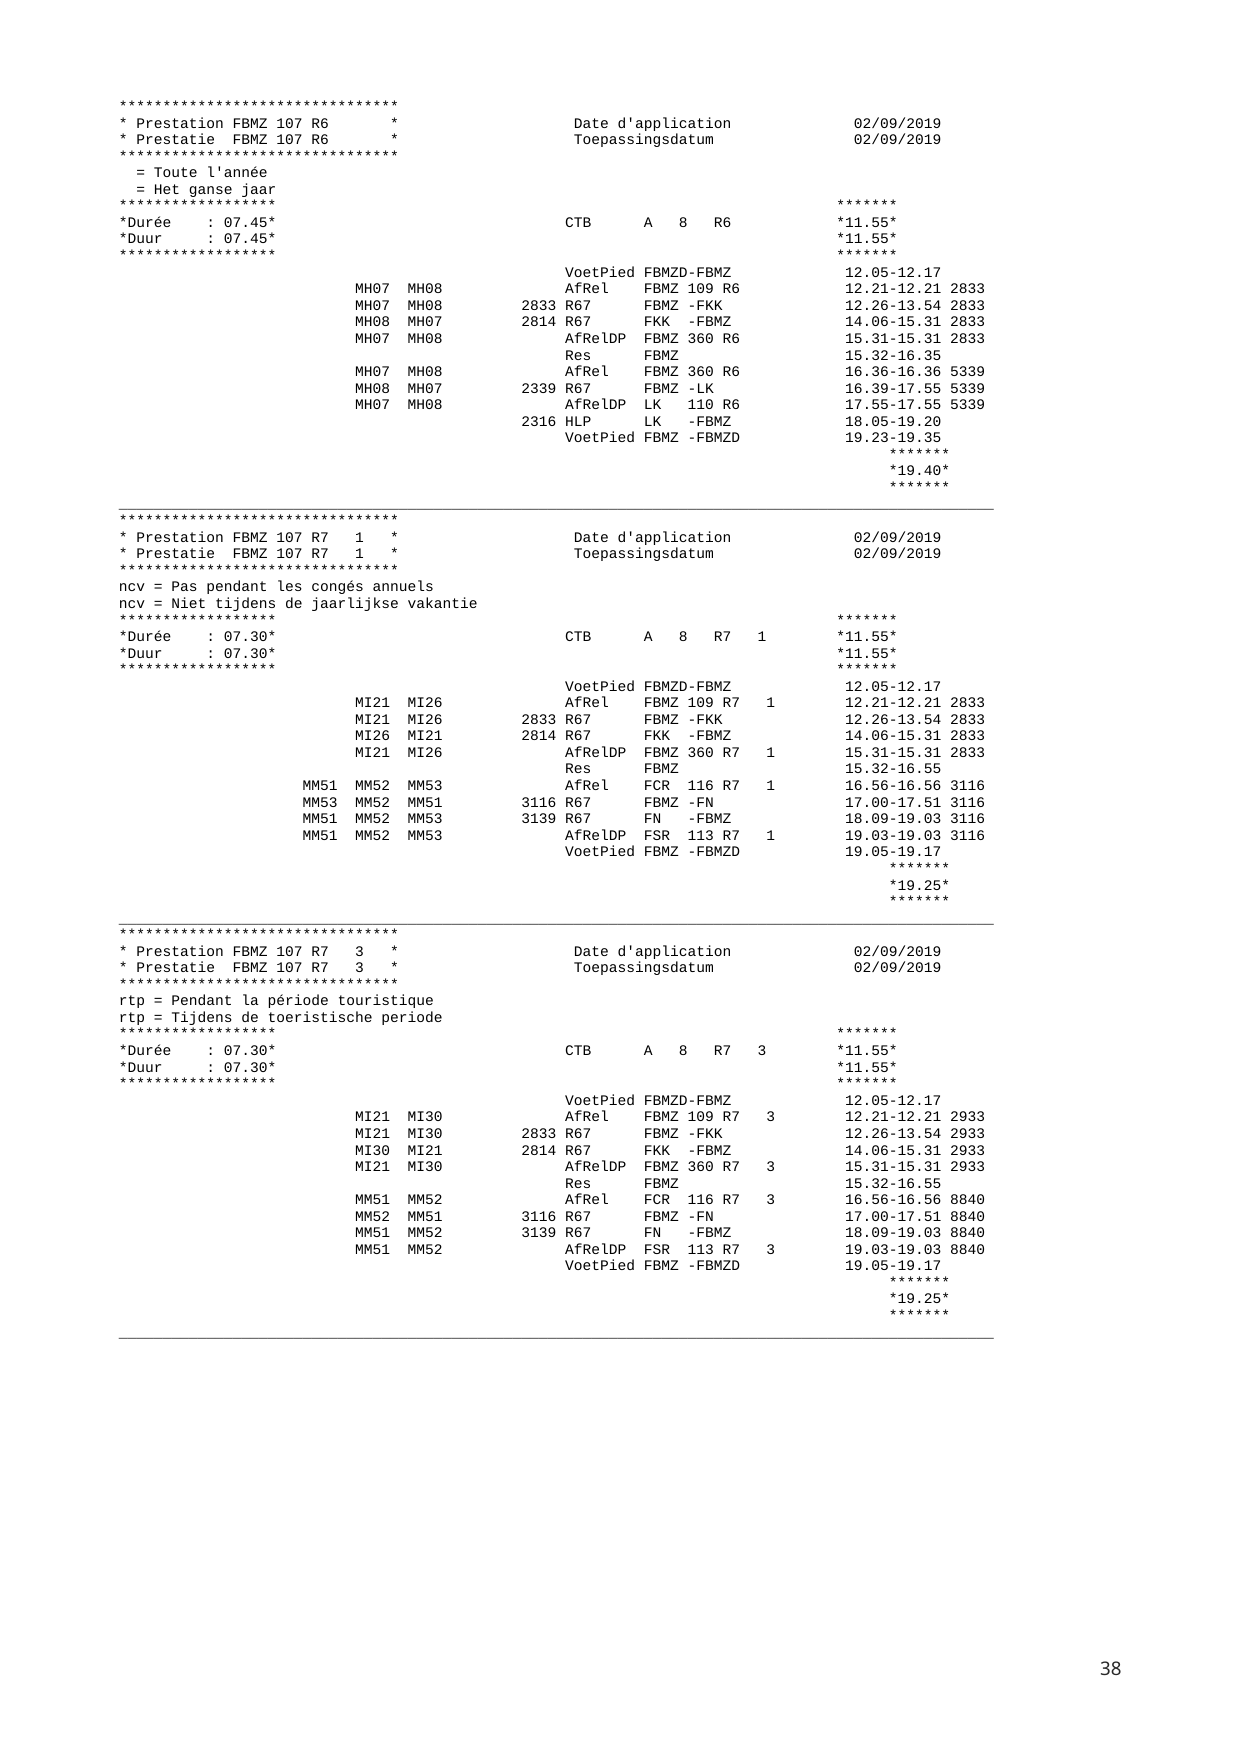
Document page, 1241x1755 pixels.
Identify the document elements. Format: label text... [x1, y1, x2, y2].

text ******************************** * Prestation FBMZ 107 R6 * Date d'application 02/09/2019 * Prestatie FBMZ 107 R6 * Toepassingsdatum 02/09/2019 ******************************** = Toute l'année = Het ganse jaar ****************** ******* *Durée : 07.45* CTB A 8 R6 *11.55* *Duur : 07.45* *11.55* ****************** ******* VoetPied FBMZD-FBMZ 12.05-12.17 MH07 MH08 AfRel FBMZ 109 R6 12.21-12.21 2833 MH07 MH08 2833 R67 FBMZ -FKK 12.26-13.54 2833 MH08 MH07 2814 R67 FKK -FBMZ 14.06-15.31 2833 MH07 MH08 AfRelDP FBMZ 360 R6 15.31-15.31 2833 Res FBMZ 15.32-16.35 MH07 MH08 AfRel FBMZ 360 R6 16.36-16.36 5339 MH08 MH07 2339 R67 FBMZ -LK 16.39-17.55 5339 MH07 MH08 AfRelDP LK 110 R6 17.55-17.55 5339 2316 HLP LK -FBMZ 18.05-19.20 VoetPied FBMZ -FBMZD 19.23-19.35 ******* *19.40* ******* ____________________________________________________________________________________________________ [119, 99, 1122, 513]
text ******************************** * Prestation FBMZ 107 R7 1 * Date d'application 02/09/2019 * Prestatie FBMZ 107 R7 1 * Toepassingsdatum 02/09/2019 ******************************** ncv = Pas pendant les congés annuels ncv = Niet tijdens de jaarlijkse vakantie ****************** ******* *Durée : 07.30* CTB A 8 R7 1 *11.55* *Duur : 07.30* *11.55* ****************** ******* VoetPied FBMZD-FBMZ 12.05-12.17 MI21 MI26 AfRel FBMZ 109 R7 1 12.21-12.21 2833 MI21 MI26 2833 R67 FBMZ -FKK 12.26-13.54 2833 MI26 MI21 2814 R67 FKK -FBMZ 14.06-15.31 2833 MI21 MI26 AfRelDP FBMZ 360 R7 1 15.31-15.31 2833 Res FBMZ 15.32-16.55 MM51 MM52 MM53 AfRel FCR 116 R7 1 16.56-16.56 3116 MM53 MM52 MM51 3116 R67 FBMZ -FN 17.00-17.51 3116 MM51 MM52 MM53 3139 R67 FN -FBMZ 18.09-19.03 3116 MM51 MM52 MM53 AfRelDP FSR 113 R7 1 19.03-19.03 3116 VoetPied FBMZ -FBMZD 19.05-19.17 ******* *19.25* ******* ____________________________________________________________________________________________________ [119, 513, 1122, 927]
text ******************************** * Prestation FBMZ 107 R7 3 * Date d'application 02/09/2019 * Prestatie FBMZ 107 R7 3 * Toepassingsdatum 02/09/2019 ******************************** rtp = Pendant la période touristique rtp = Tijdens de toeristische periode ****************** ******* *Durée : 07.30* CTB A 8 R7 3 *11.55* *Duur : 07.30* *11.55* ****************** ******* VoetPied FBMZD-FBMZ 12.05-12.17 MI21 MI30 AfRel FBMZ 109 R7 3 12.21-12.21 2933 MI21 MI30 2833 R67 FBMZ -FKK 12.26-13.54 2933 MI30 MI21 2814 R67 FKK -FBMZ 14.06-15.31 2933 MI21 MI30 AfRelDP FBMZ 360 R7 3 15.31-15.31 2933 Res FBMZ 15.32-16.55 MM51 MM52 AfRel FCR 116 R7 3 16.56-16.56 8840 MM52 MM51 3116 R67 FBMZ -FN 17.00-17.51 8840 MM51 MM52 3139 R67 FN -FBMZ 18.09-19.03 8840 MM51 MM52 AfRelDP FSR 113 R7 3 19.03-19.03 8840 VoetPied FBMZ -FBMZD 19.05-19.17 ******* *19.25* ******* ____________________________________________________________________________________________________ [119, 927, 1122, 1341]
